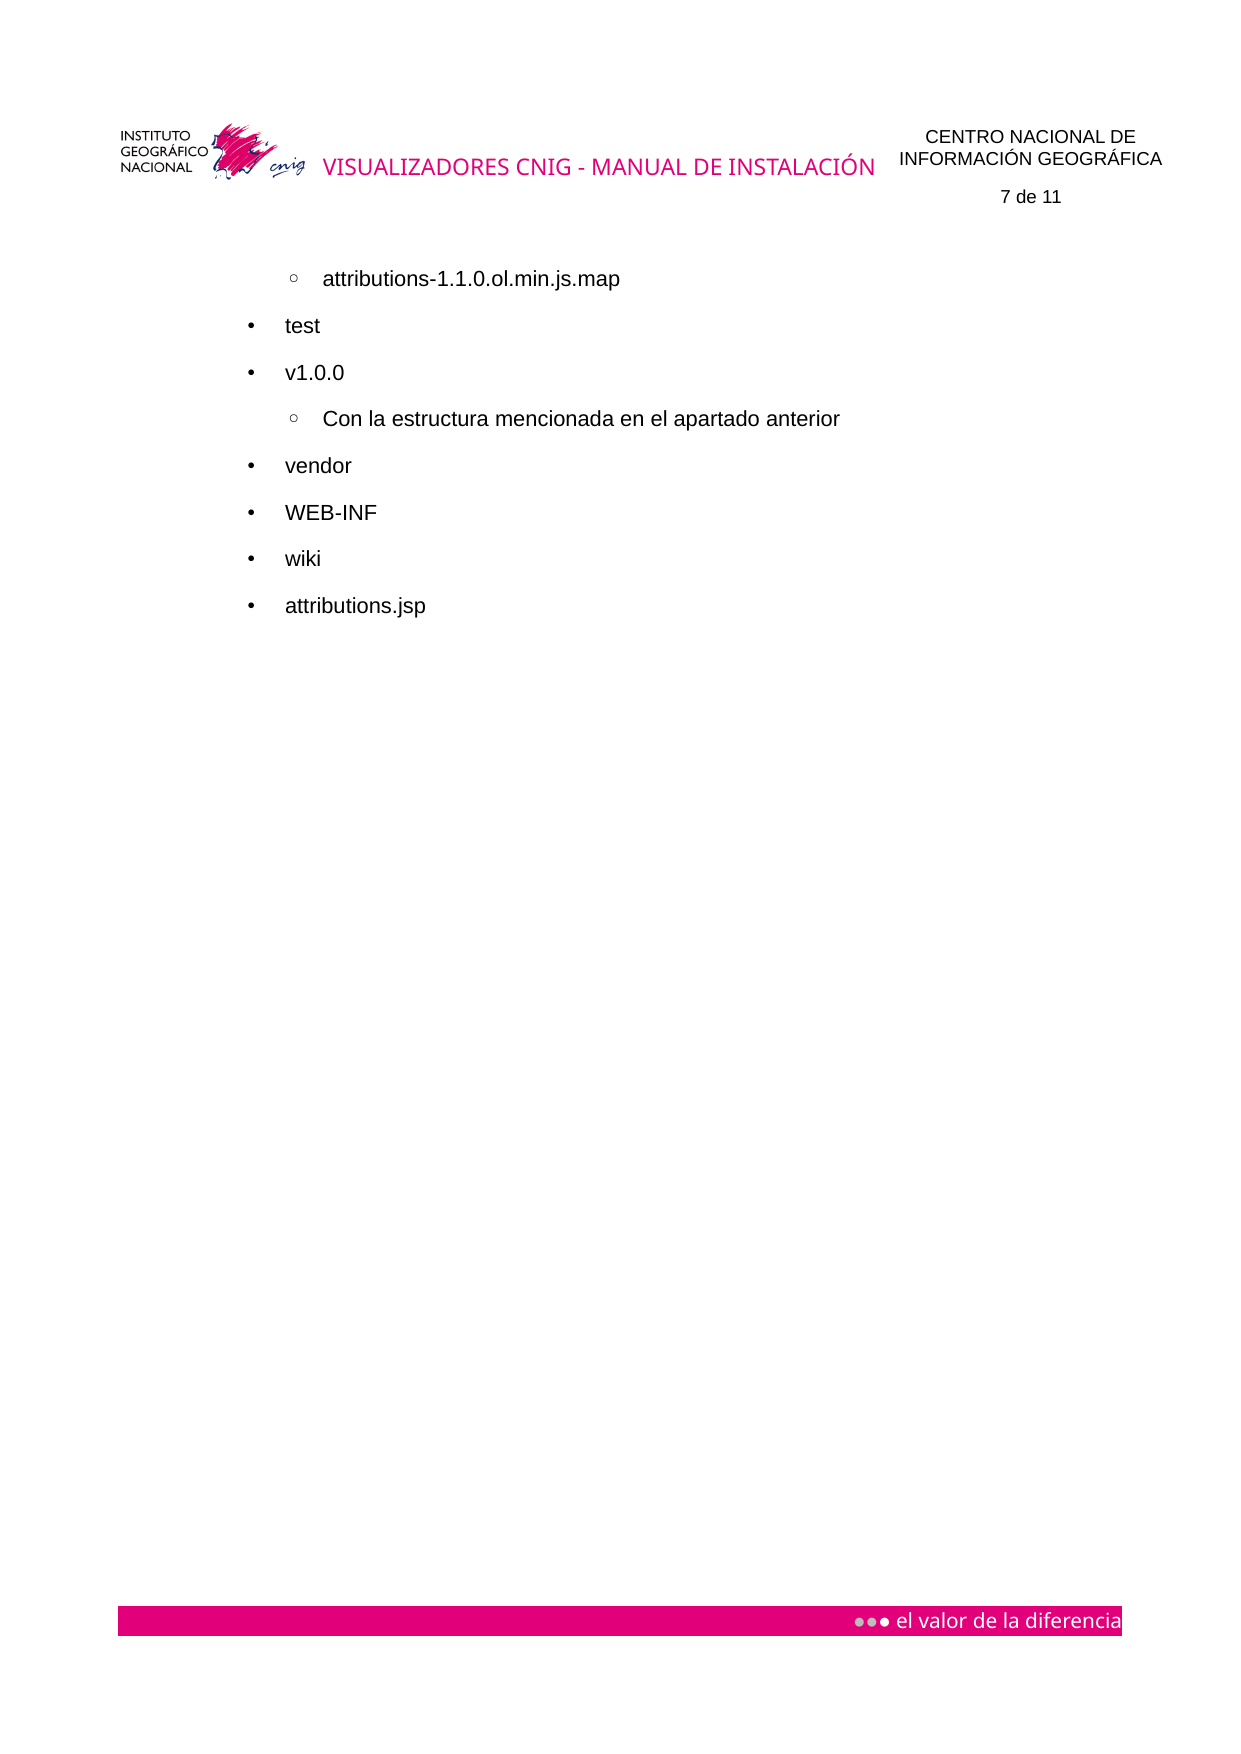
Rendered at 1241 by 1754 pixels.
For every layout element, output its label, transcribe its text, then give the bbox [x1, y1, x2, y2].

list attributions-1.1.0.ol.min.js.map [285, 266, 1122, 291]
list v1.0.0 [247, 359, 1122, 384]
list wiki [247, 546, 1122, 571]
list Con la estructura mencionada en el apartado anterior [285, 406, 1122, 431]
list test [247, 313, 1122, 338]
list attributions.jsp [247, 593, 1122, 618]
picture [118, 118, 307, 183]
list vendor [247, 453, 1122, 478]
list WEB-INF [247, 499, 1122, 524]
